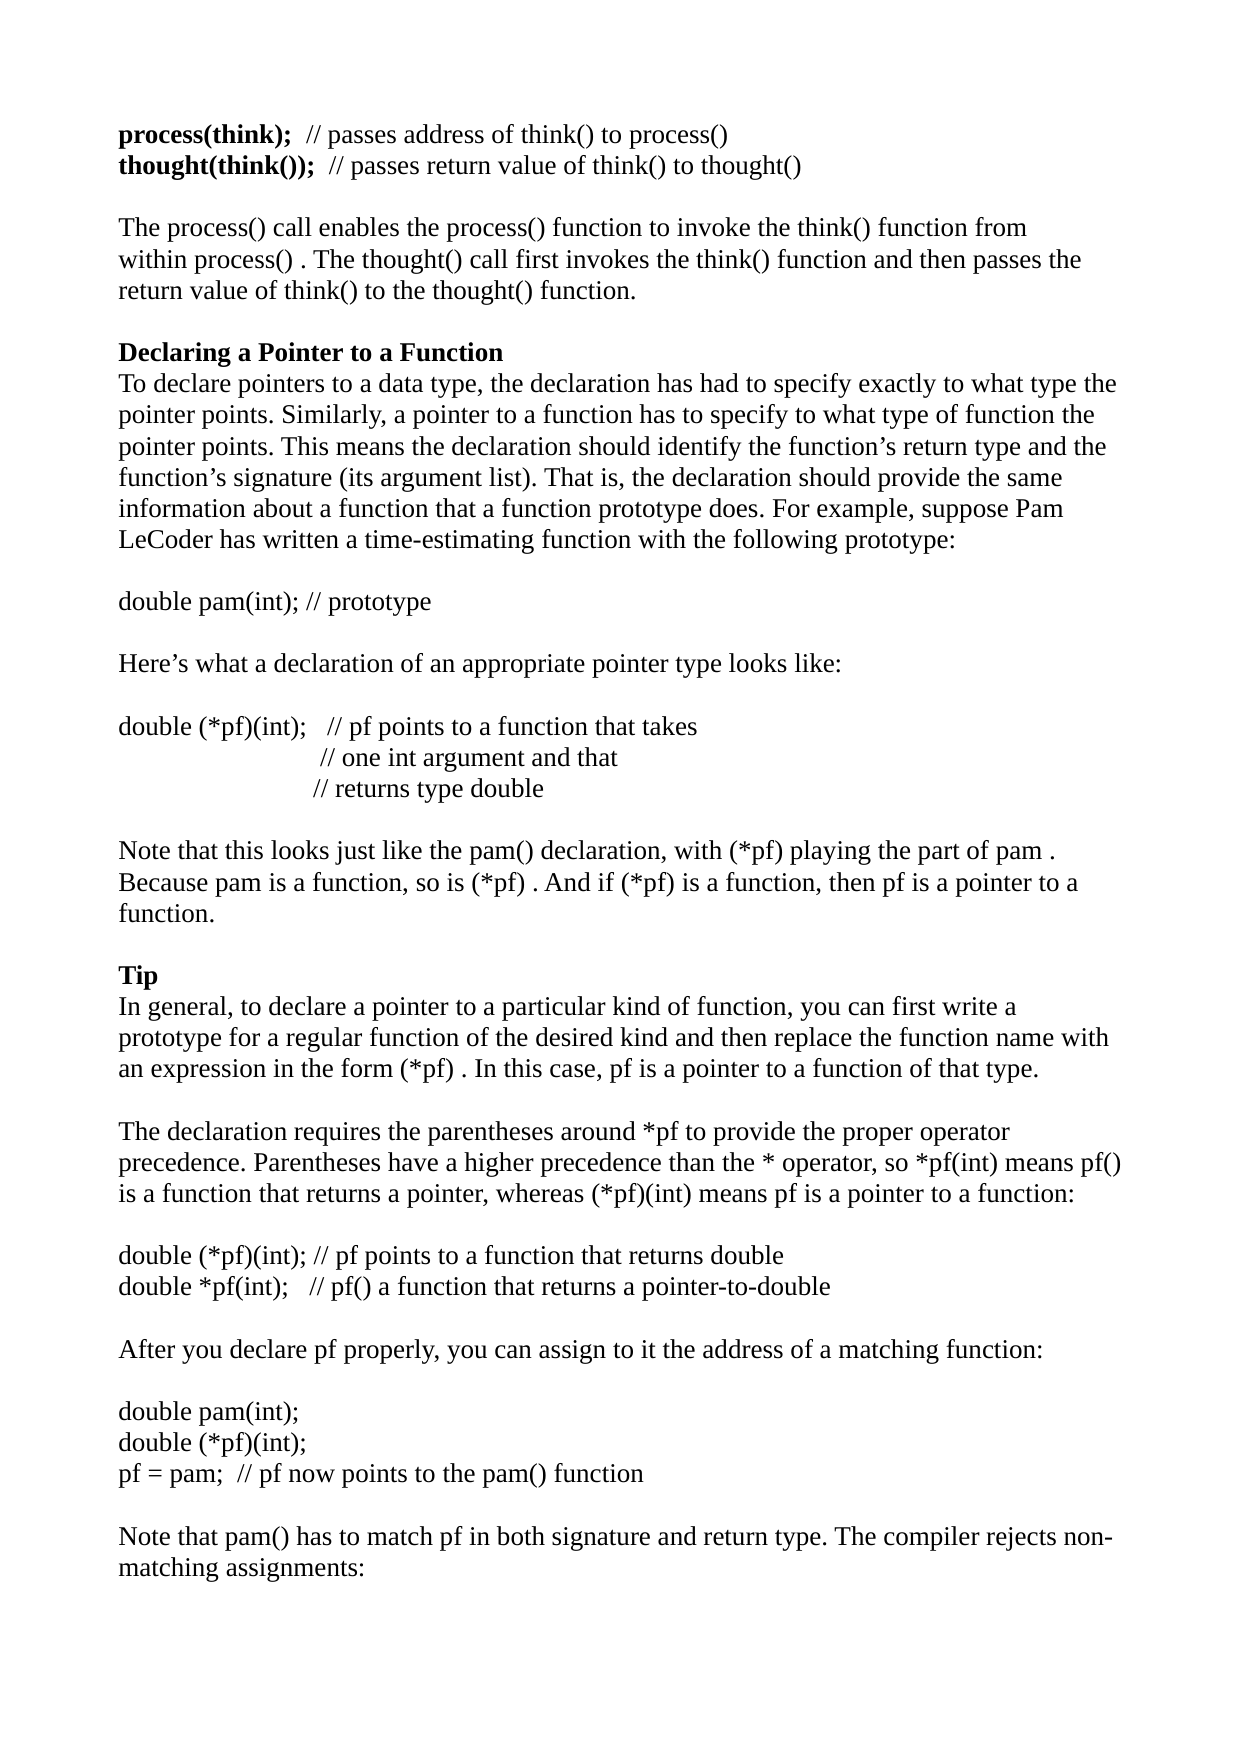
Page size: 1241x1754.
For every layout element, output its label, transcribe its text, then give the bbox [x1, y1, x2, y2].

text The declaration requires the parentheses around *pf to provide the proper operator precedence. Parentheses have a higher precedence than the * operator, so *pf(int) means pf() is a function that returns a pointer, whereas (*pf)(int) means pf is a pointer to a function: [118, 1115, 1122, 1208]
text matching assignments: [118, 1551, 1122, 1582]
text // returns type double [118, 772, 1122, 803]
text After you declare pf properly, you can assign to it the address of a matching function: [118, 1333, 1122, 1364]
text pointer points. This means the declaration should identify the function’s return type and the [118, 429, 1122, 461]
text double (*pf)(int); // pf points to a function that returns double [118, 1239, 1122, 1271]
text Tip [118, 959, 1122, 990]
text function. [118, 897, 1122, 928]
text double (*pf)(int); // pf points to a function that takes [118, 710, 1122, 741]
text return value of think() to the thought() function. [118, 274, 1122, 305]
text double pam(int); // prototype [118, 585, 1122, 616]
text In general, to declare a pointer to a particular kind of function, you can first write a prototype for a regular function of the desired kind and then replace the function name with an expression in the form (*pf) . In this case, pf is a pointer to a function of that type. [118, 990, 1122, 1084]
text pointer points. Similarly, a pointer to a function has to specify to what type of function the [118, 398, 1122, 429]
text Because pam is a function, so is (*pf) . And if (*pf) is a function, then pf is a pointer to a [118, 866, 1122, 897]
text function’s signature (its argument list). That is, the declaration should provide the same information about a function that a function prototype does. For example, suppose Pam LeCoder has written a time-estimating function with the following prototype: [118, 461, 1122, 554]
text double *pf(int); // pf() a function that returns a pointer-to-double [118, 1271, 1122, 1302]
text double pam(int); [118, 1395, 1122, 1426]
text To declare pointers to a data type, the declaration has had to specify exactly to what type the [118, 367, 1122, 398]
text thought(think()); // passes return value of think() to thought() [118, 149, 1122, 180]
text process(think); // passes address of think() to process() [118, 118, 1122, 149]
text Note that this looks just like the pam() declaration, with (*pf) playing the part of pam . [118, 834, 1122, 866]
text The process() call enables the process() function to invoke the think() function from [118, 212, 1122, 243]
text // one int argument and that [118, 741, 1122, 772]
text Declaring a Pointer to a Function [118, 336, 1122, 367]
text pf = pam; // pf now points to the pam() function [118, 1457, 1122, 1488]
text Note that pam() has to match pf in both signature and return type. The compiler rejects non- [118, 1520, 1122, 1551]
text double (*pf)(int); [118, 1426, 1122, 1457]
text within process() . The thought() call first invokes the think() function and then passes the [118, 243, 1122, 274]
text Here’s what a declaration of an appropriate pointer type looks like: [118, 648, 1122, 679]
